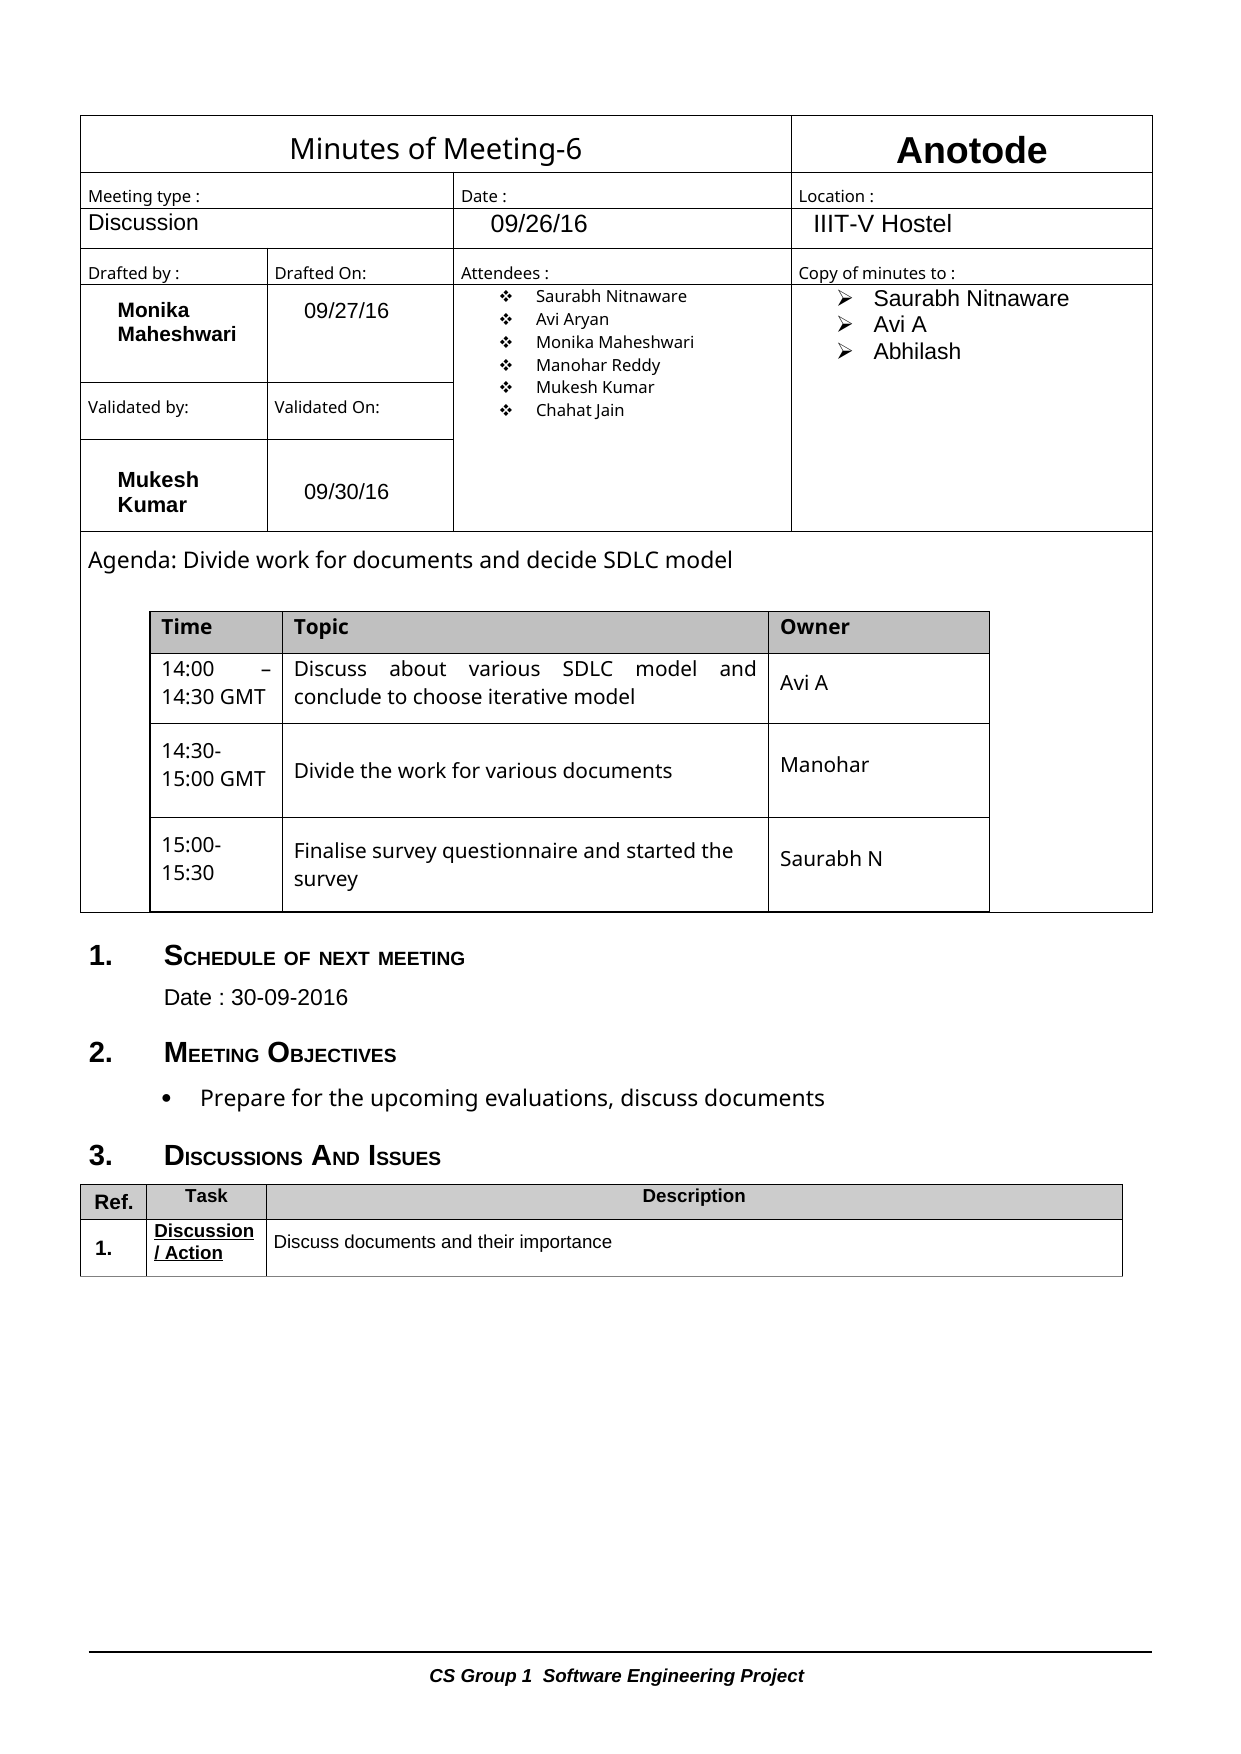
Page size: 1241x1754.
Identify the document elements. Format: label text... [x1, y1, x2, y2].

subtitle Discussions And Issues [88, 1138, 1152, 1171]
table_header Time [151, 612, 282, 653]
subtitle Meeting Objectives [88, 1035, 1152, 1069]
table_cell Saurabh Nitnaware Avi A Abhilash [792, 285, 1152, 531]
table_cell 15:00- 15:30 [151, 818, 282, 911]
table_cell Finalise survey questionnaire and started the survey [283, 818, 768, 911]
table_cell Validated On: [268, 383, 453, 439]
table_cell Agenda: Divide work for documents and decide SDLC model [81, 532, 1152, 912]
table_cell Attendees : [454, 249, 791, 284]
list Prepare for the upcoming evaluations, discuss documents [162, 1081, 1152, 1113]
table_cell Copy of minutes to : [792, 249, 1152, 284]
table_header Description [267, 1185, 1122, 1219]
table_cell Validated by: [81, 383, 267, 439]
table_header Task [147, 1185, 266, 1219]
table_cell 26/09/16 [454, 209, 791, 248]
table_cell Location : [792, 173, 1152, 208]
table_cell Monika Maheshwari [81, 285, 267, 382]
table_cell Divide the work for various documents [283, 724, 768, 817]
table_cell Discuss documents and their importance [267, 1220, 1122, 1276]
table_cell 14:00 – 14:30 GMT [151, 654, 282, 723]
table_cell 30/09/16 [268, 440, 453, 531]
table_header Owner [769, 612, 989, 653]
table_cell [81, 1220, 146, 1276]
table_cell Discussion [81, 209, 453, 248]
table_cell Mukesh Kumar [81, 440, 267, 531]
table_header Minutes of Meeting-6 [81, 116, 791, 172]
table_cell Avi A [769, 654, 989, 723]
subtitle Schedule of next meeting [88, 938, 1152, 972]
table_cell Date : [454, 173, 791, 208]
table_cell Manohar [769, 724, 989, 817]
table_cell Discussion / Action [147, 1220, 266, 1276]
table_cell IIIT-V Hostel [792, 209, 1152, 248]
table_cell Saurabh N [769, 818, 989, 911]
table_header Anotode [792, 116, 1152, 172]
table_header Ref. [81, 1185, 146, 1219]
table_cell Saurabh Nitnaware Avi Aryan Monika Maheshwari Manohar Reddy Mukesh Kumar Chahat Jain [454, 285, 791, 531]
table_cell Drafted by : [81, 249, 267, 284]
table_cell 14:30-15:00 GMT [151, 724, 282, 817]
table_cell Discuss about various SDLC model and conclude to choose iterative model [283, 654, 768, 723]
table_header Topic [283, 612, 768, 653]
table_cell Drafted On: [268, 249, 453, 284]
text Date : 30-09-2016 [88, 984, 1152, 1010]
table_cell 27/09/16 [268, 285, 453, 382]
table_cell Meeting type : [81, 173, 453, 208]
